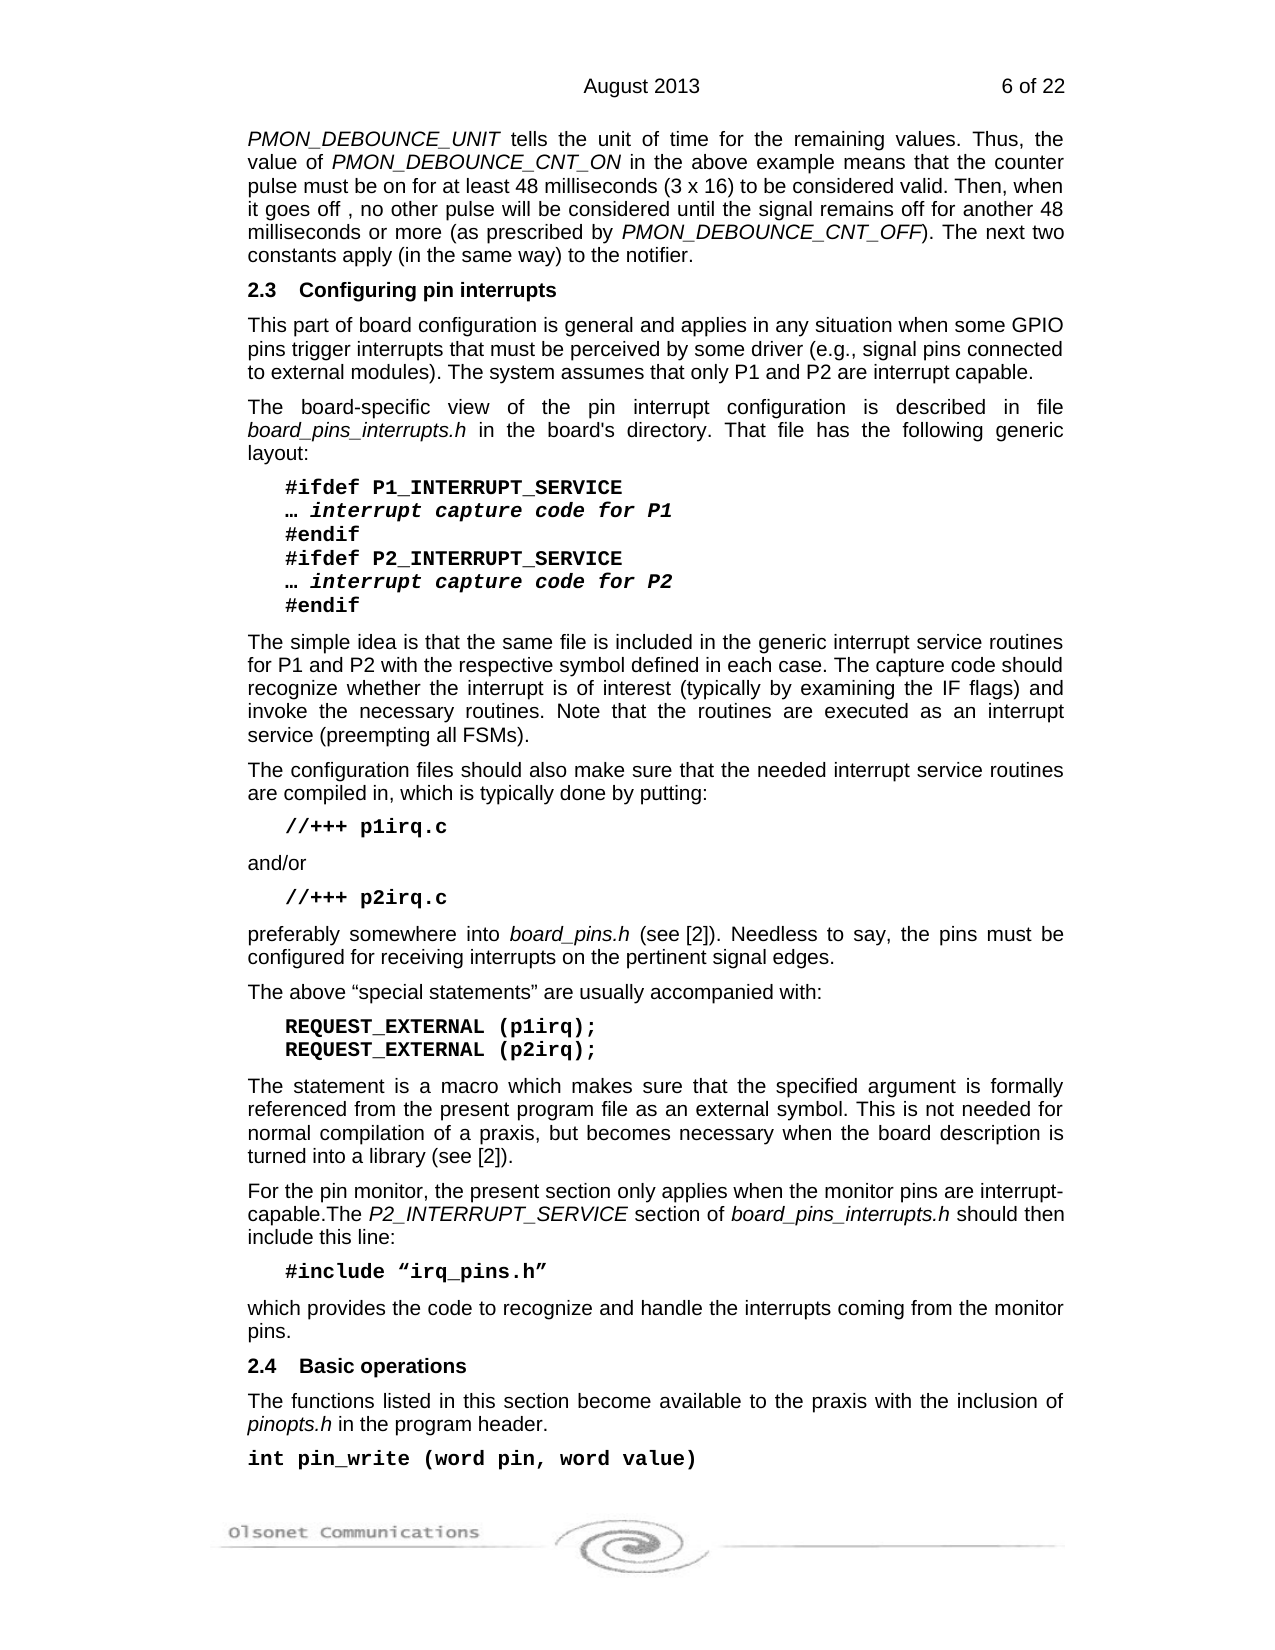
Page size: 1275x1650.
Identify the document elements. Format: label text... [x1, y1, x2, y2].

text The above “special statements” are usually accompanied with: [247, 981, 1065, 1004]
text #endif [285, 595, 1065, 619]
text The statement is a macro which makes sure that the specified argument is formally referenced from the present program file as an external symbol. This is not needed for normal compilation of a praxis, but becomes necessary when the board description is turned into a library (see [2]). [247, 1075, 1065, 1168]
text The configuration files should also make sure that the needed interrupt service routines are compiled in, which is typically done by putting: [247, 758, 1065, 805]
text … interrupt capture code for P1 [285, 500, 1065, 524]
text The board-specific view of the pin interrupt configuration is described in file board_pins_interrupts.h in the board's directory. That file has the following generic layout: [247, 395, 1065, 465]
text For the pin monitor, the present section only applies when the monitor pins are interrupt-capable.The P2_INTERRUPT_SERVICE section of board_pins_interrupts.h should then include this line: [247, 1179, 1065, 1249]
picture [210, 1504, 1065, 1596]
text which provides the code to recognize and handle the interrupts coming from the monitor pins. [247, 1296, 1065, 1343]
text #ifdef P1_INTERRUPT_SERVICE [285, 477, 1065, 500]
text //+++ p1irq.c [285, 817, 1065, 840]
text int pin_write (word pin, word value) [247, 1448, 1065, 1471]
text #include “irq_pins.h” [285, 1261, 1065, 1284]
text REQUEST_EXTERNAL (p2irq); [285, 1039, 1065, 1063]
text //+++ p2irq.c [285, 887, 1065, 911]
text #endif [285, 524, 1065, 548]
text The functions listed in this section become available to the praxis with the inclusion of pinopts.h in the program header. [247, 1389, 1065, 1436]
text preferably somewhere into board_pins.h (see [2]). Needless to say, the pins must be configured for receiving interrupts on the pertinent signal edges. [247, 922, 1065, 969]
text … interrupt capture code for P2 [285, 571, 1065, 595]
text This part of board configuration is general and applies in any situation when some GPIO pins trigger interrupts that must be perceived by some driver (e.g., signal pins connected to external modules). The system assumes that only P1 and P2 are interrupt capable. [247, 314, 1065, 383]
text REQUEST_EXTERNAL (p1irq); [285, 1016, 1065, 1039]
text #ifdef P2_INTERRUPT_SERVICE [285, 548, 1065, 571]
text and/or [247, 852, 1065, 875]
text PMON_DEBOUNCE_UNIT tells the unit of time for the remaining values. Thus, the value of PMON_DEBOUNCE_CNT_ON in the above example means that the counter pulse must be on for at least 48 milliseconds (3 x 16) to be considered valid. Then, when it goes off , no other pulse will be considered until the signal remains off for another 48 milliseconds or more (as prescribed by PMON_DEBOUNCE_CNT_OFF). The next two constants apply (in the same way) to the notifier. [247, 128, 1065, 267]
subtitle Configuring pin interrupts [247, 279, 1065, 302]
subtitle Basic operations [247, 1354, 1065, 1378]
text The simple idea is that the same file is included in the generic interrupt service routines for P1 and P2 with the respective symbol defined in each case. The capture code should recognize whether the interrupt is of interest (typically by examining the IF flags) and invoke the necessary routines. Note that the routines are executed as an interrupt service (preempting all FSMs). [247, 630, 1065, 747]
